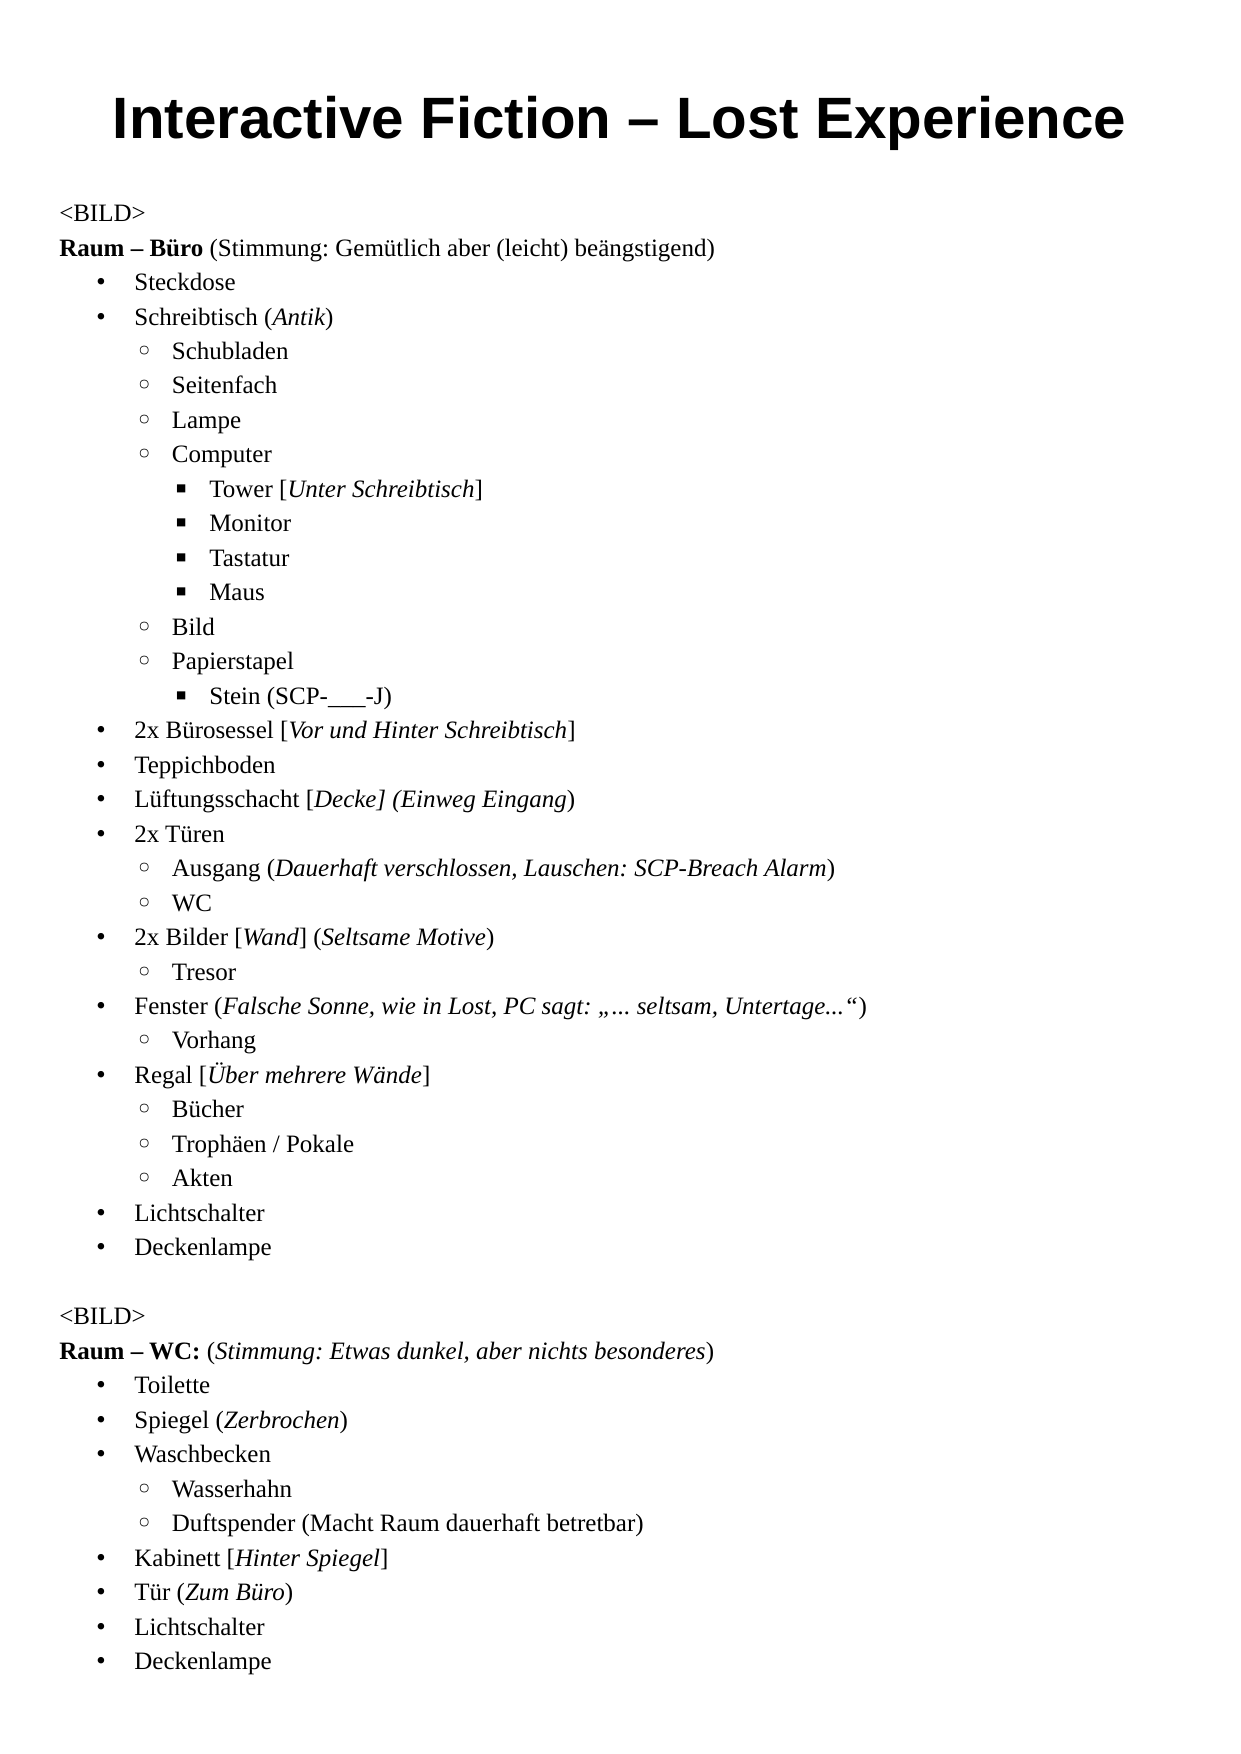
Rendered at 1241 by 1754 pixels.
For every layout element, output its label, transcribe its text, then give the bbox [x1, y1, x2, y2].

list Deckenlampe [97, 1232, 1181, 1261]
list Teppichboden [97, 750, 1181, 778]
list Schubladen [134, 336, 1181, 365]
list Wasserhahn [134, 1474, 1181, 1503]
list Trophäen / Pokale [134, 1129, 1181, 1158]
list Spiegel (Zerbrochen) [97, 1405, 1181, 1434]
list Toilette [97, 1370, 1181, 1399]
list Maus [172, 577, 1181, 606]
title Interactive Fiction – Lost Experience [59, 84, 1181, 151]
list Seitenfach [134, 371, 1181, 399]
list Monitor [172, 508, 1181, 537]
list Waschbecken [97, 1439, 1181, 1468]
list Kabinett [Hinter Spiegel] [97, 1543, 1181, 1572]
list Regal [Über mehrere Wände] [97, 1060, 1181, 1089]
list Deckenlampe [97, 1646, 1181, 1675]
list Tower [Unter Schreibtisch] [172, 474, 1181, 503]
list Steckdose [97, 267, 1181, 296]
list 2x Türen [97, 819, 1181, 847]
list Schreibtisch (Antik) [97, 302, 1181, 330]
list Computer [134, 439, 1181, 468]
list Ausgang (Dauerhaft verschlossen, Lauschen: SCP-Breach Alarm) [134, 853, 1181, 882]
list Akten [134, 1163, 1181, 1192]
list 2x Bilder [Wand] (Seltsame Motive) [97, 922, 1181, 951]
text Raum – Büro (Stimmung: Gemütlich aber (leicht) beängstigend) [59, 233, 1181, 261]
list Tastatur [172, 543, 1181, 572]
list Stein (SCP-___-J) [172, 681, 1181, 709]
list Duftspender (Macht Raum dauerhaft betretbar) [134, 1508, 1181, 1537]
list Tür (Zum Büro) [97, 1577, 1181, 1606]
list Vorhang [134, 1026, 1181, 1054]
list Fenster (Falsche Sonne, wie in Lost, PC sagt: „... seltsam, Untertage...“) [97, 991, 1181, 1020]
list 2x Bürosessel [Vor und Hinter Schreibtisch] [97, 715, 1181, 744]
list Lichtschalter [97, 1198, 1181, 1227]
list WC [134, 888, 1181, 916]
list Lüftungsschacht [Decke] (Einweg Eingang) [97, 784, 1181, 813]
list Bücher [134, 1094, 1181, 1123]
list Lichtschalter [97, 1612, 1181, 1641]
list Lampe [134, 405, 1181, 434]
list Papierstapel [134, 646, 1181, 675]
list Tresor [134, 957, 1181, 985]
list Bild [134, 612, 1181, 641]
text Raum – WC: (Stimmung: Etwas dunkel, aber nichts besonderes) [59, 1336, 1181, 1365]
text <BILD> [59, 1301, 1181, 1330]
text <BILD> [59, 198, 1181, 227]
